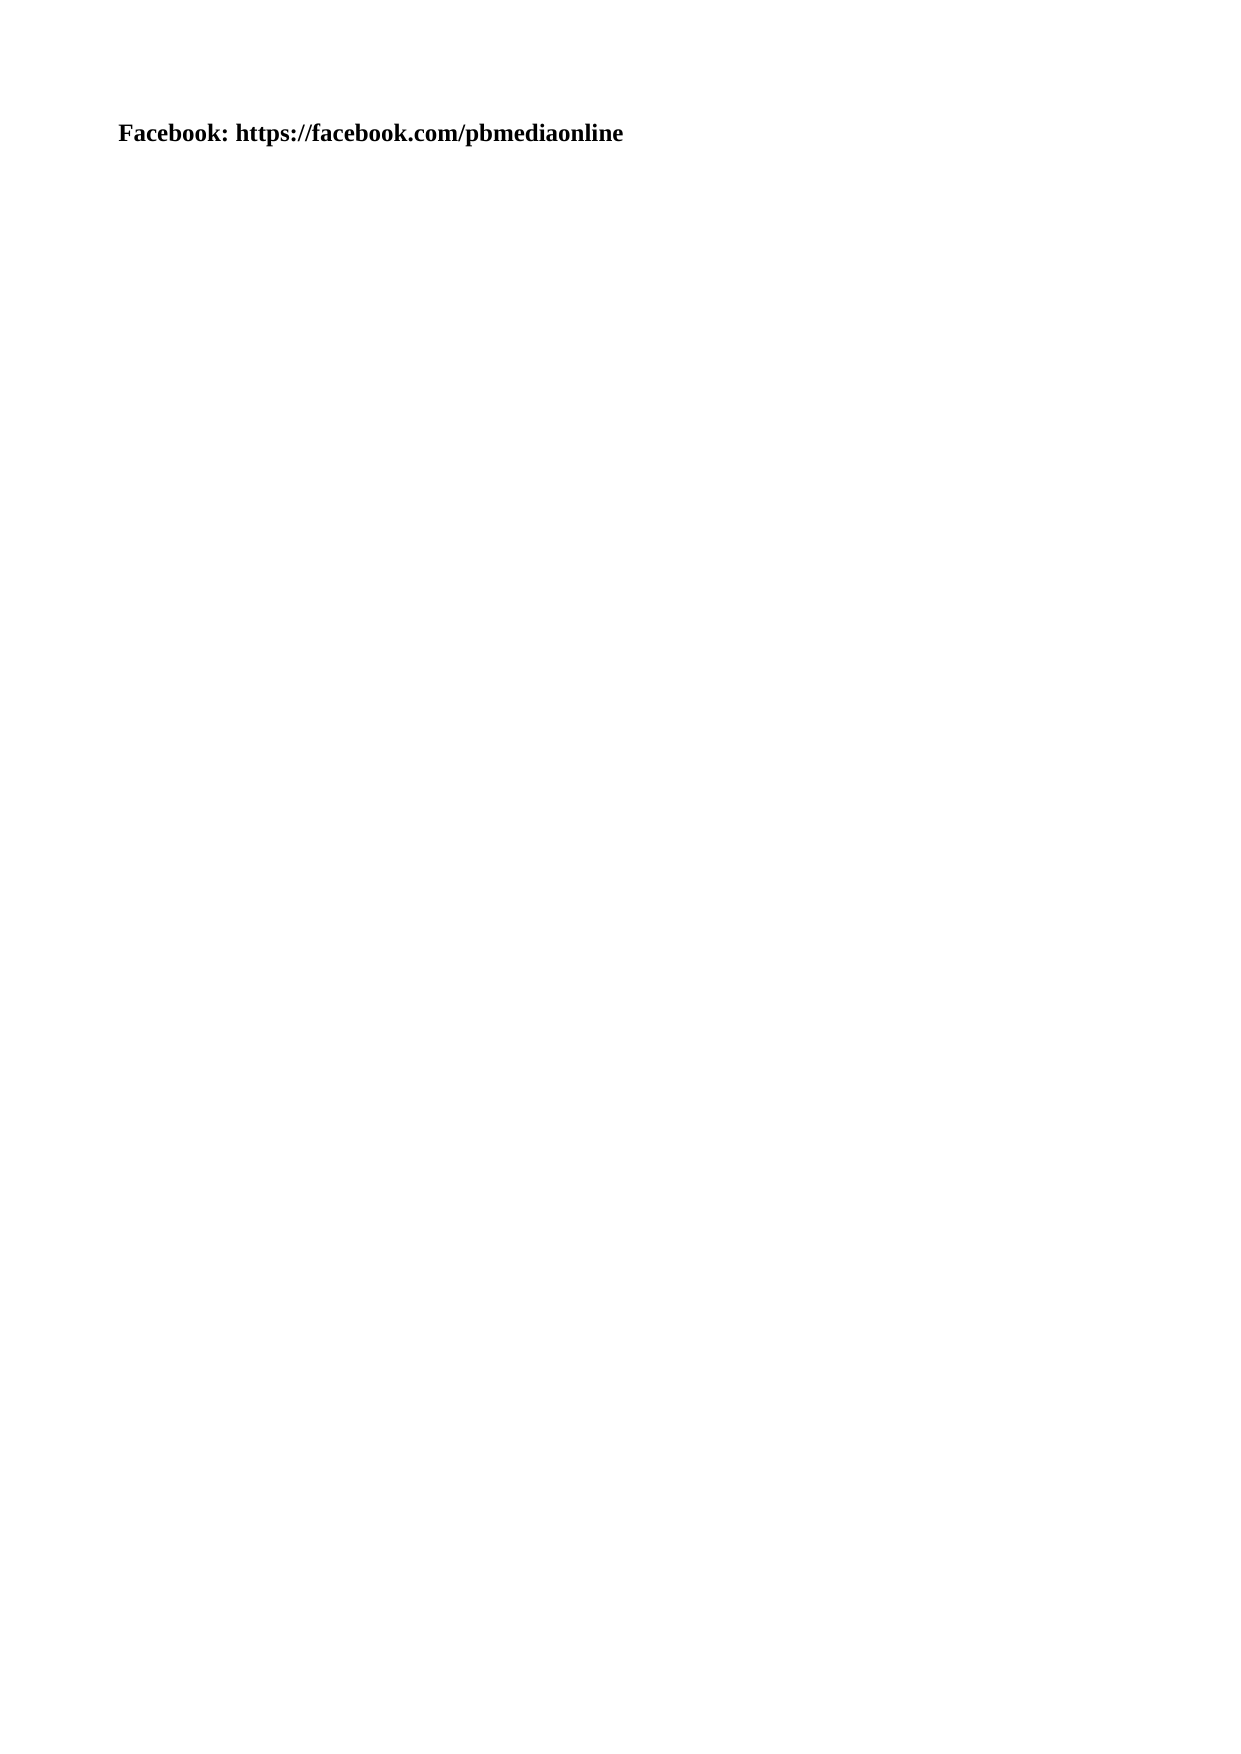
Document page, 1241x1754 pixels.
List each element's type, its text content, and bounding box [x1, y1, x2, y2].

text Facebook: https://facebook.com/pbmediaonline [118, 118, 1122, 147]
